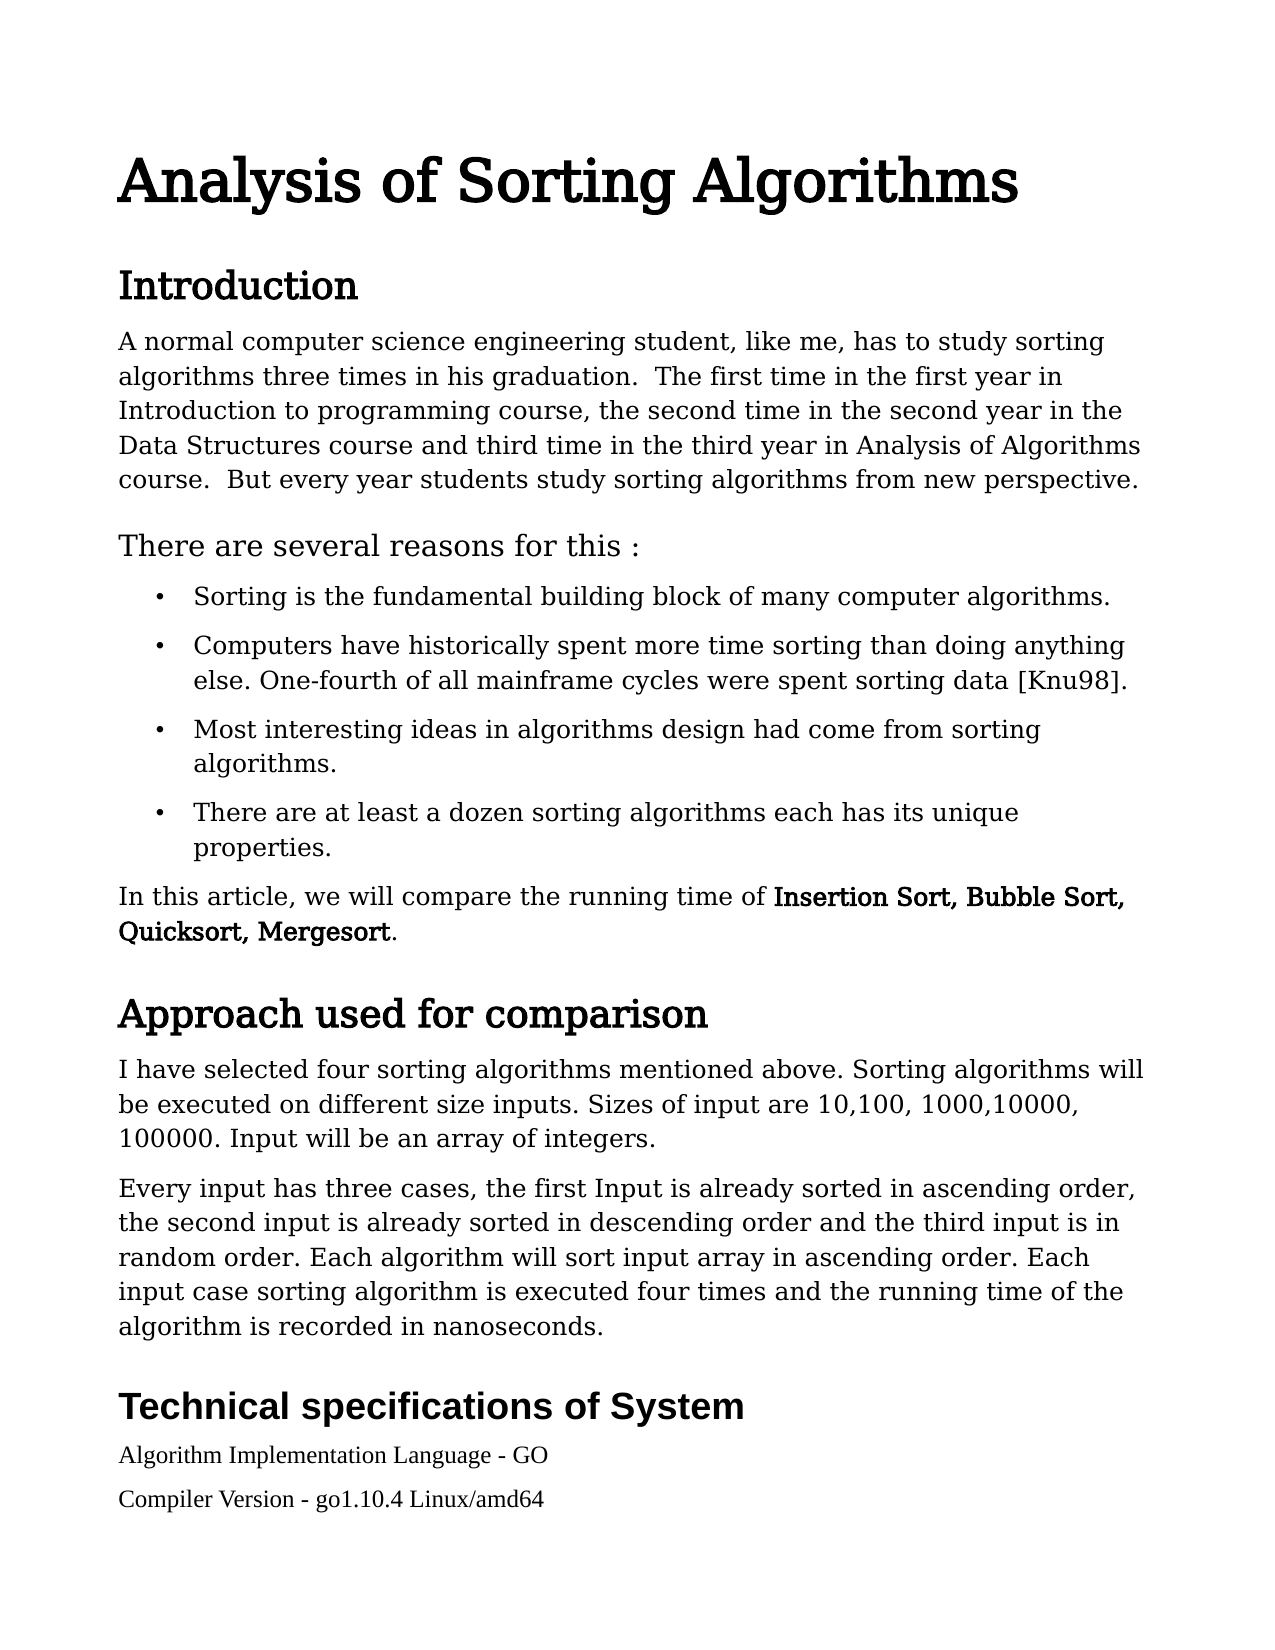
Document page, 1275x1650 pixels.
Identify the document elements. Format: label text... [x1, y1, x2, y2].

subtitle Technical specifications of System [118, 1384, 1157, 1428]
subtitle Introduction [118, 261, 1157, 307]
text Compiler Version - go1.10.4 Linux/amd64 [118, 1484, 1157, 1512]
list Sorting is the fundamental building block of many computer algorithms. [156, 580, 1157, 611]
list Computers have historically spent more time sorting than doing anything else. One-fourth of all mainframe cycles were spent sorting data [Knu98]. [156, 629, 1157, 694]
list There are at least a dozen sorting algorithms each has its unique properties. [156, 797, 1157, 862]
subtitle There are several reasons for this : [118, 527, 1157, 563]
text Every input has three cases, the first Input is already sorted in ascending order, the second input is already sorted in descending order and the third input is in random order. Each algorithm will sort input array in ascending order. Each input case sorting algorithm is executed four times and the running time of the algorithm is recorded in nanoseconds. [118, 1172, 1157, 1340]
subtitle Approach used for comparison [118, 989, 1157, 1035]
text I have selected four sorting algorithms mentioned above. Sorting algorithms will be executed on different size inputs. Sizes of input are 10,100, 1000,10000, 100000. Input will be an array of integers. [118, 1054, 1157, 1153]
title Analysis of Sorting Algorithms [118, 143, 1157, 213]
text A normal computer science engineering student, like me, has to study sorting algorithms three times in his graduation. The first time in the first year in Introduction to programming course, the second time in the second year in the Data Structures course and third time in the third year in Analysis of Algorithms course. But every year students study sorting algorithms from new perspective. [118, 326, 1157, 494]
text Algorithm Implementation Language - GO [118, 1440, 1157, 1469]
list Most interesting ideas in algorithms design had come from sorting algorithms. [156, 713, 1157, 778]
text In this article, we will compare the running time of Insertion Sort, Bubble Sort, Quicksort, Mergesort. [118, 881, 1157, 945]
